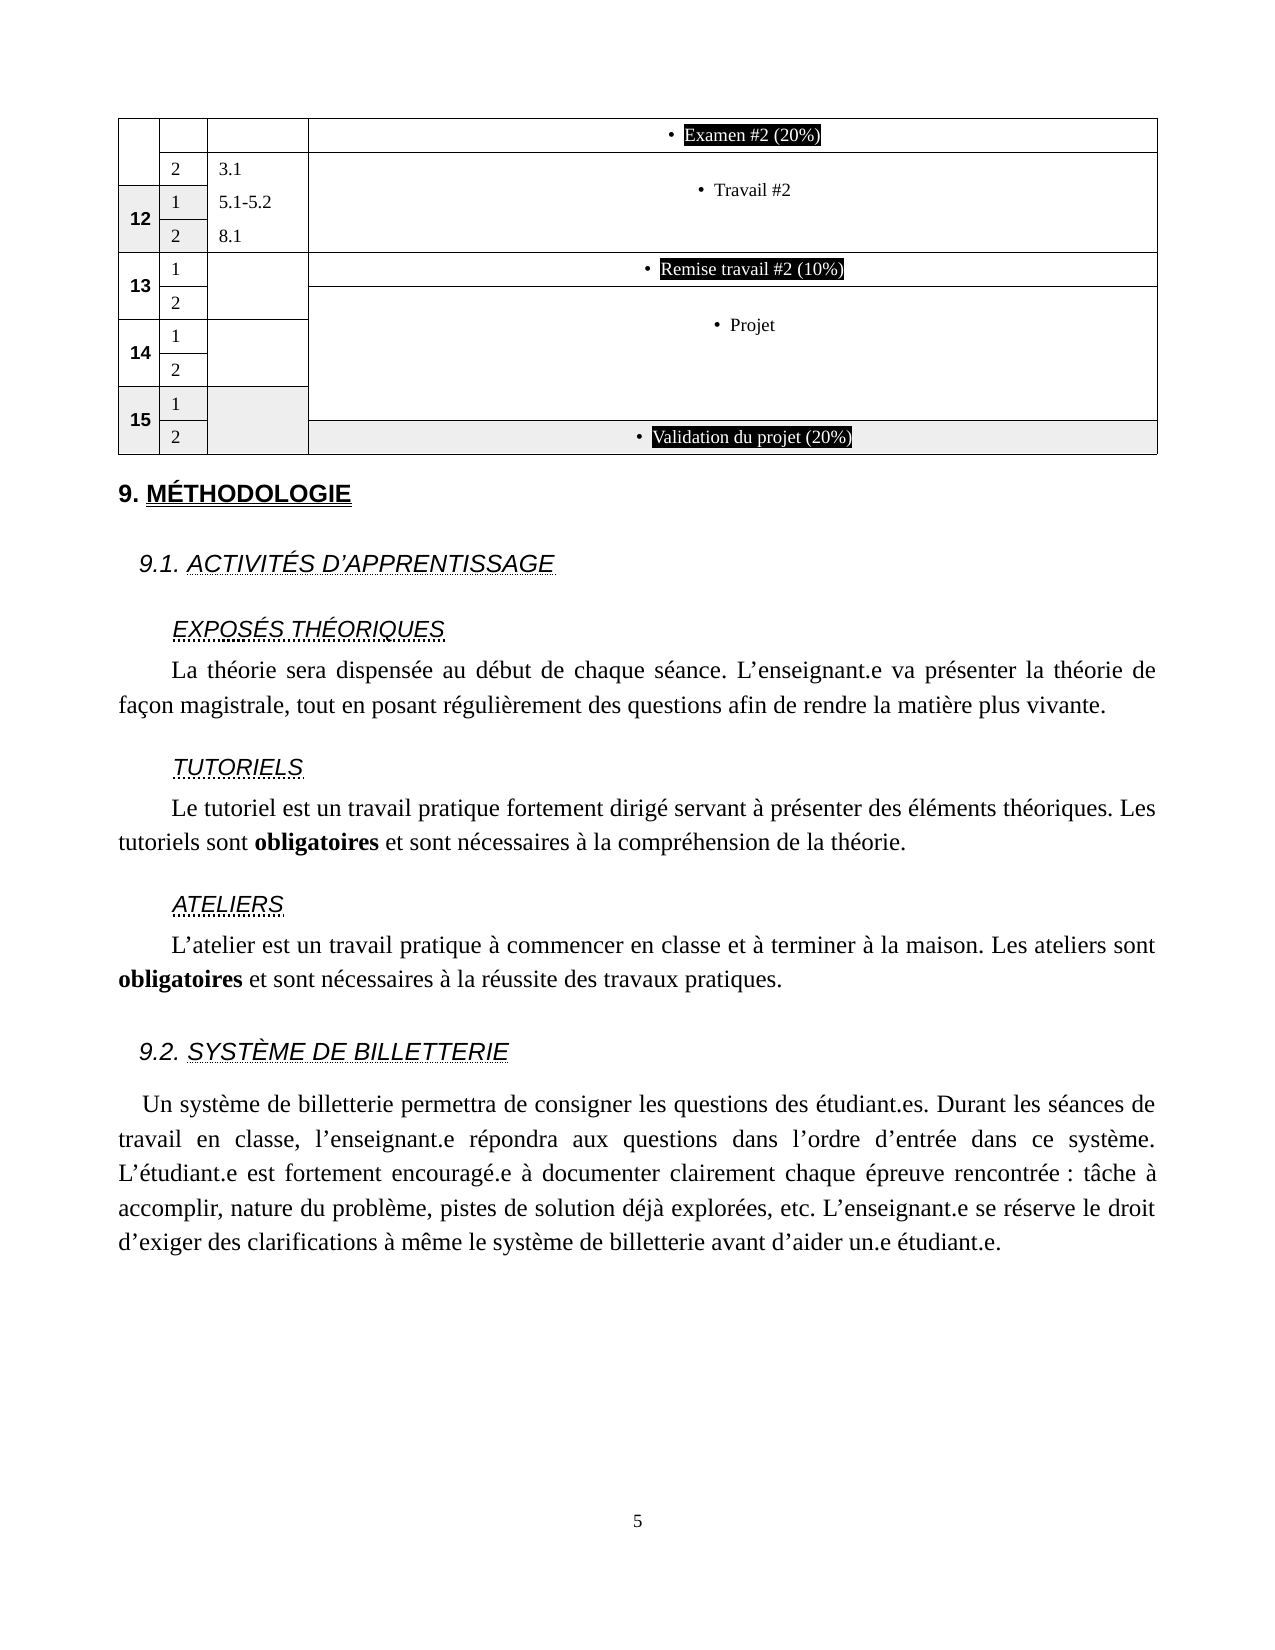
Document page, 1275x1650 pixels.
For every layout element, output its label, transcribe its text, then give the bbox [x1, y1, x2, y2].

table_cell 15 [119, 387, 159, 453]
subtitle ACTIVITÉS D’APPRENTISSAGE [139, 549, 1157, 578]
subtitle MÉTHODOLOGIE [118, 479, 1157, 507]
table_cell 2 [160, 354, 207, 386]
table_cell [119, 119, 159, 185]
subtitle EXPOSÉS THÉORIQUES [159, 616, 1157, 643]
text Le tutoriel est un travail pratique fortement dirigé servant à présenter des éléments théoriques. Les tutoriels sont obligatoires et sont nécessaires à la compréhension de la théorie. [118, 793, 1157, 856]
table_cell 1 [160, 320, 207, 353]
table_cell Validation du projet (20%) [309, 421, 1157, 453]
table_cell [208, 253, 308, 319]
text La théorie sera dispensée au début de chaque séance. L’enseignant.e va présenter la théorie de façon magistrale, tout en posant régulièrement des questions afin de rendre la matière plus vivante. [118, 655, 1157, 718]
table_cell 12 [119, 186, 159, 252]
table_cell Remise travail #2 (10%) [309, 253, 1157, 286]
text Un système de billetterie permettra de consigner les questions des étudiant.es. Durant les séances de travail en classe, l’enseignant.e répondra aux questions dans l’ordre d’entrée dans ce système. L’étudiant.e est fortement encouragé.e à documenter clairement chaque épreuve rencontrée : tâche à accomplir, nature du problème, pistes de solution déjà explorées, etc. L’enseignant.e se réserve le droit d’exiger des clarifications à même le système de billetterie avant d’aider un.e étudiant.e. [118, 1089, 1157, 1256]
table_cell 3.1 5.1-5.2 8.1 [208, 153, 308, 252]
table_cell 2 [160, 220, 207, 252]
table_cell Projet [309, 287, 1157, 420]
table_cell 14 [119, 320, 159, 386]
subtitle ATELIERS [159, 891, 1157, 918]
table_cell (remise atelier#8) Examen #2 (20%) [309, 119, 1157, 152]
subtitle SYSTÈME DE BILLETTERIE [139, 1037, 1157, 1066]
table_cell [208, 387, 308, 453]
table_cell 2 [160, 421, 207, 453]
table_cell Travail #2 [309, 153, 1157, 252]
table_cell 1 [160, 387, 207, 420]
table_cell [208, 320, 308, 386]
table_cell 13 [119, 253, 159, 319]
subtitle TUTORIELS [159, 753, 1157, 780]
text L’atelier est un travail pratique à commencer en classe et à terminer à la maison. Les ateliers sont obligatoires et sont nécessaires à la réussite des travaux pratiques. [118, 930, 1157, 993]
table_cell [160, 119, 207, 152]
table_cell 2 [160, 287, 207, 319]
table_cell 1 [160, 186, 207, 219]
table_cell [208, 119, 308, 152]
table_cell 2 [160, 153, 207, 185]
table_cell 1 [160, 253, 207, 286]
